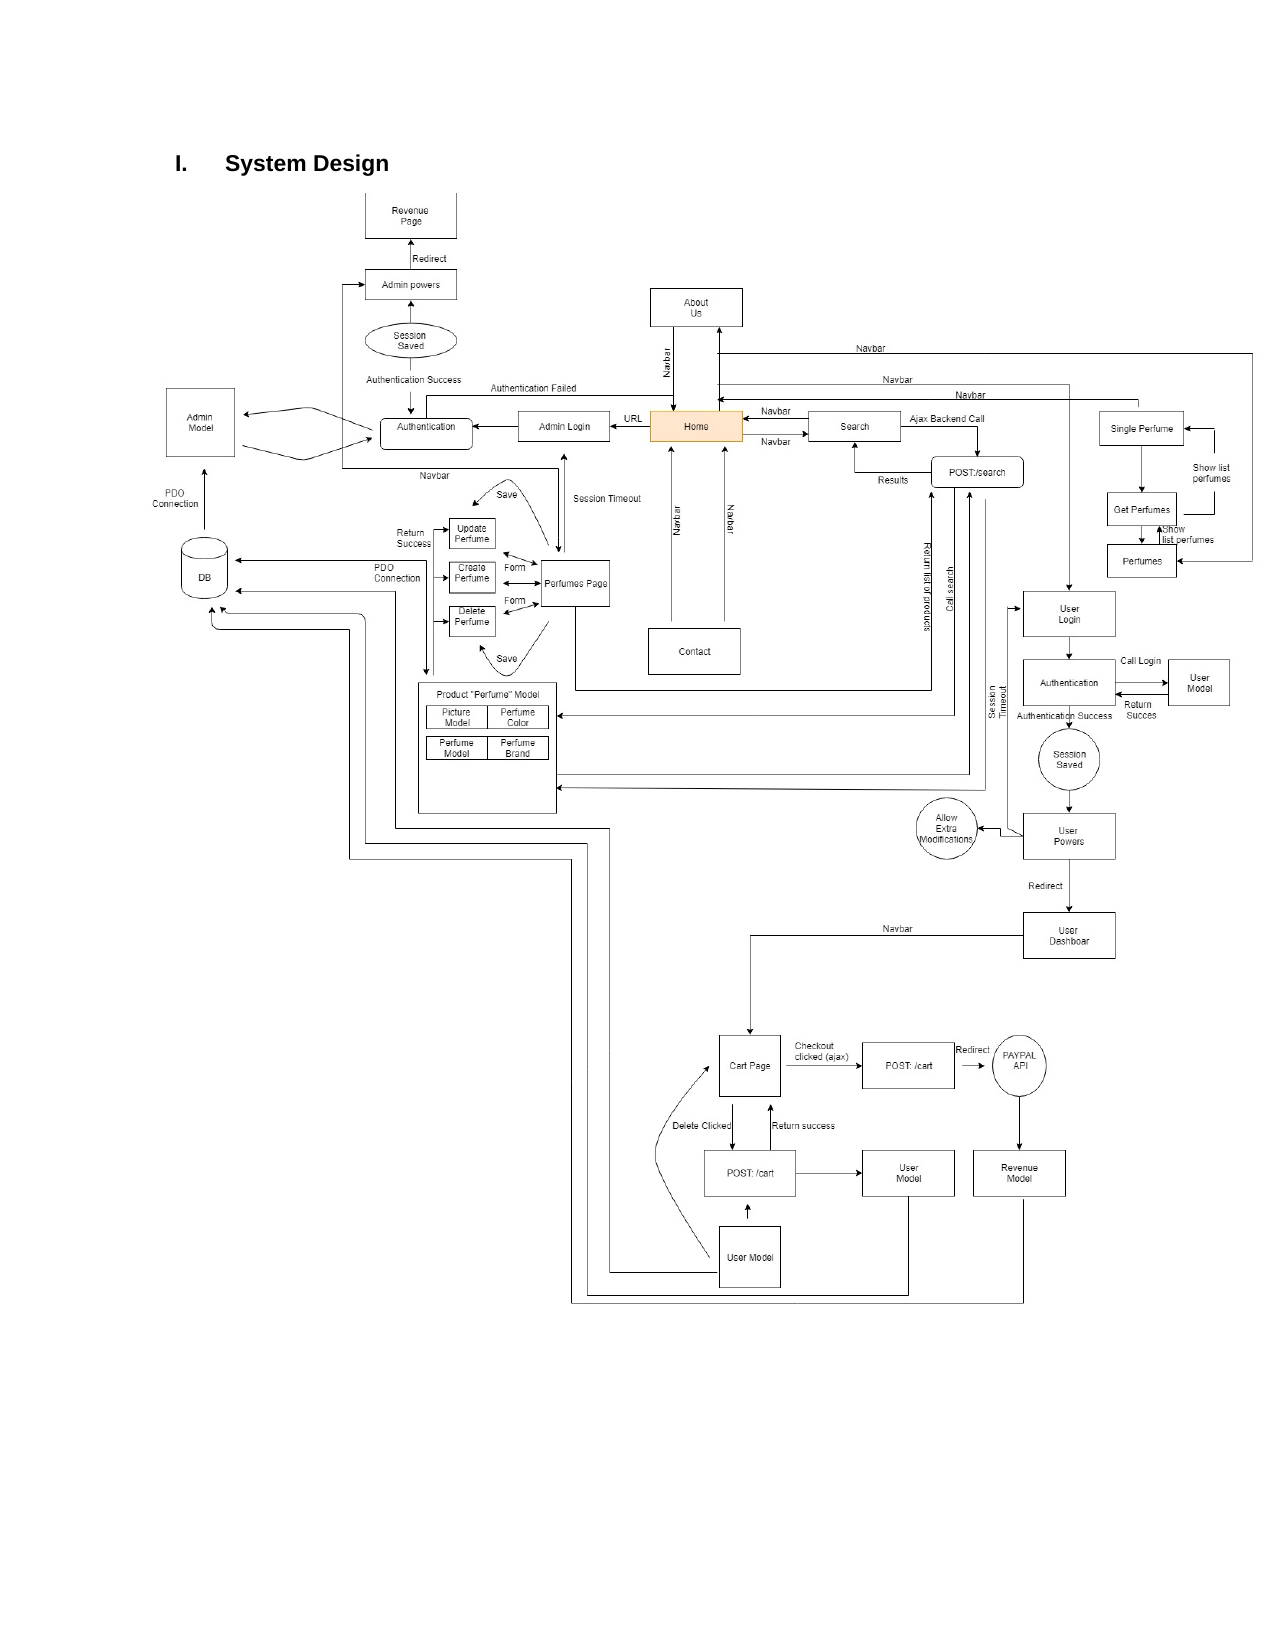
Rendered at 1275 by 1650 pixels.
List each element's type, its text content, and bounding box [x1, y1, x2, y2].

picture [150, 193, 1259, 1304]
list System Design [187, 150, 1125, 176]
